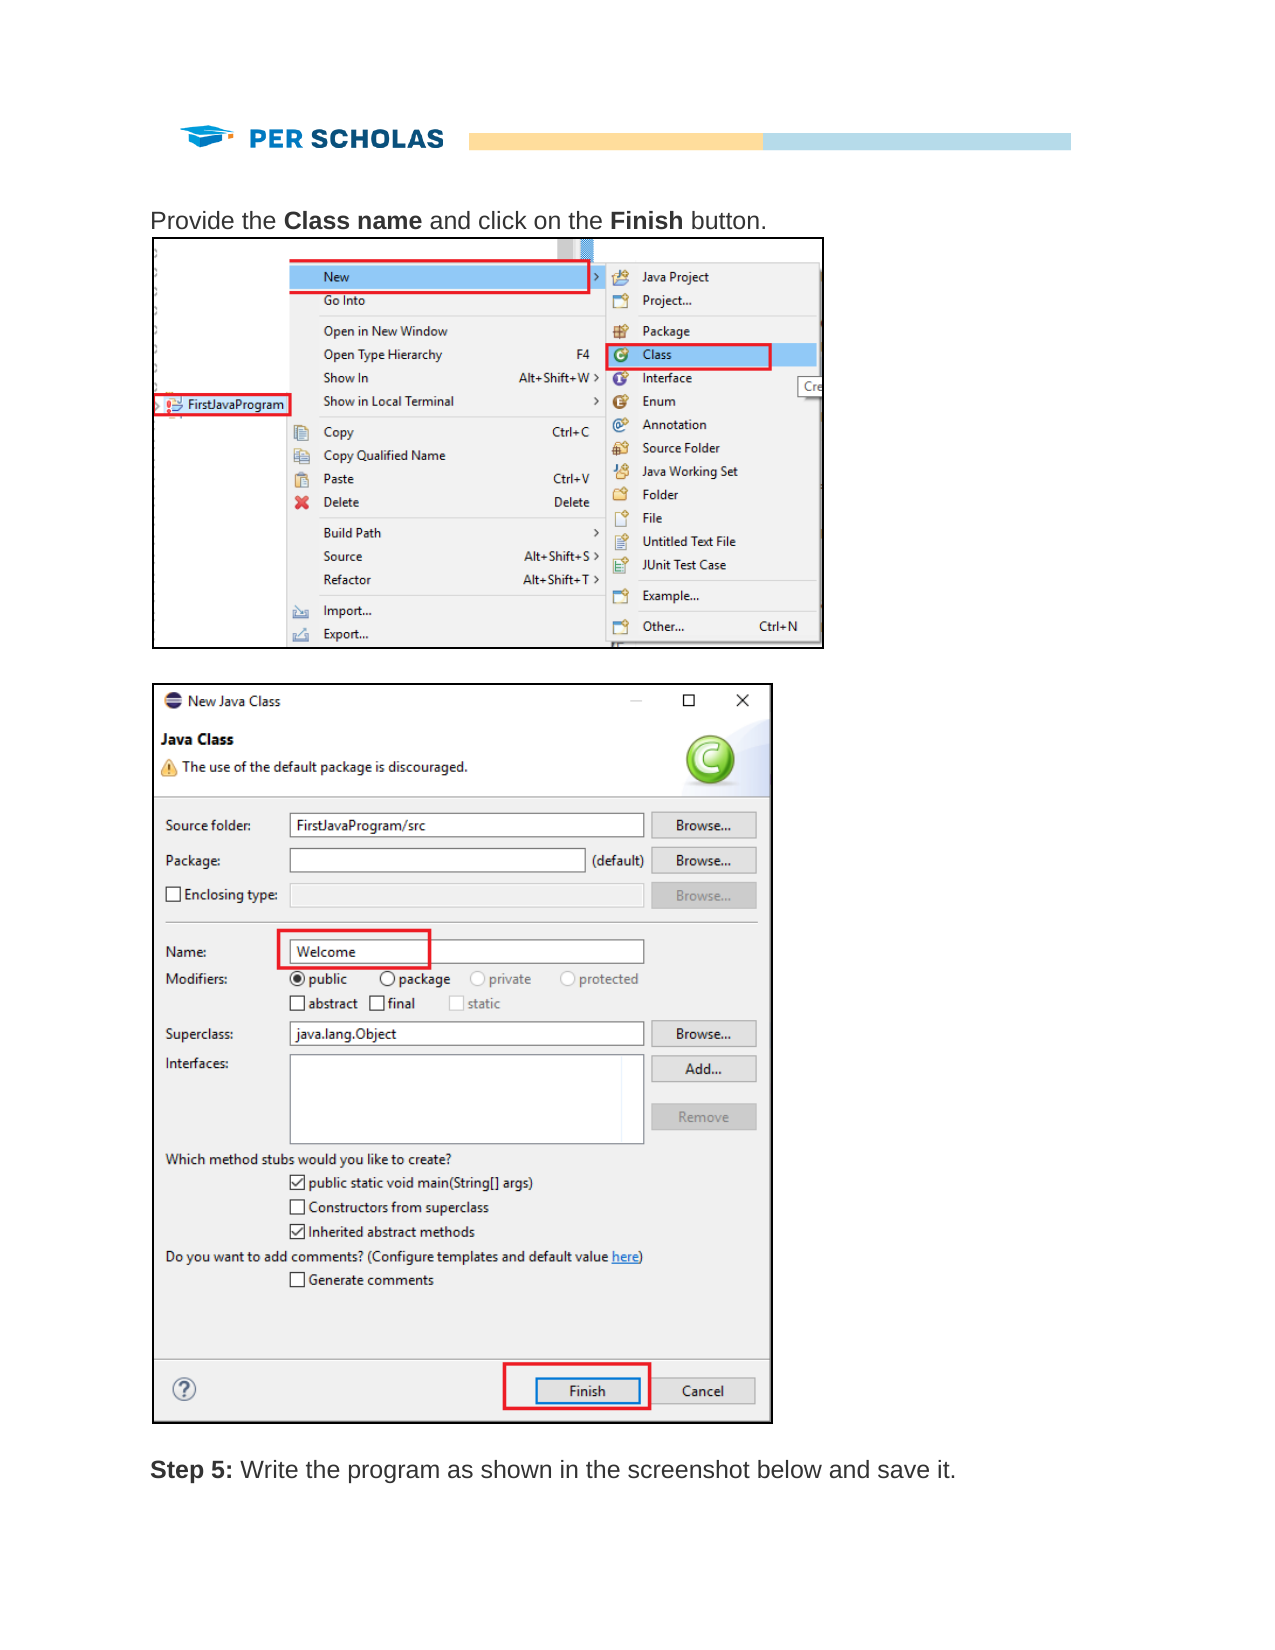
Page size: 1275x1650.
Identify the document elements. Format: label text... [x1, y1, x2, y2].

text Step 5: Write the program as shown in the screenshot below and save it. [150, 1455, 1125, 1483]
text Provide the Class name and click on the Finish button. [150, 207, 1125, 235]
picture [154, 685, 771, 1422]
picture [154, 239, 822, 647]
picture [150, 75, 1125, 207]
